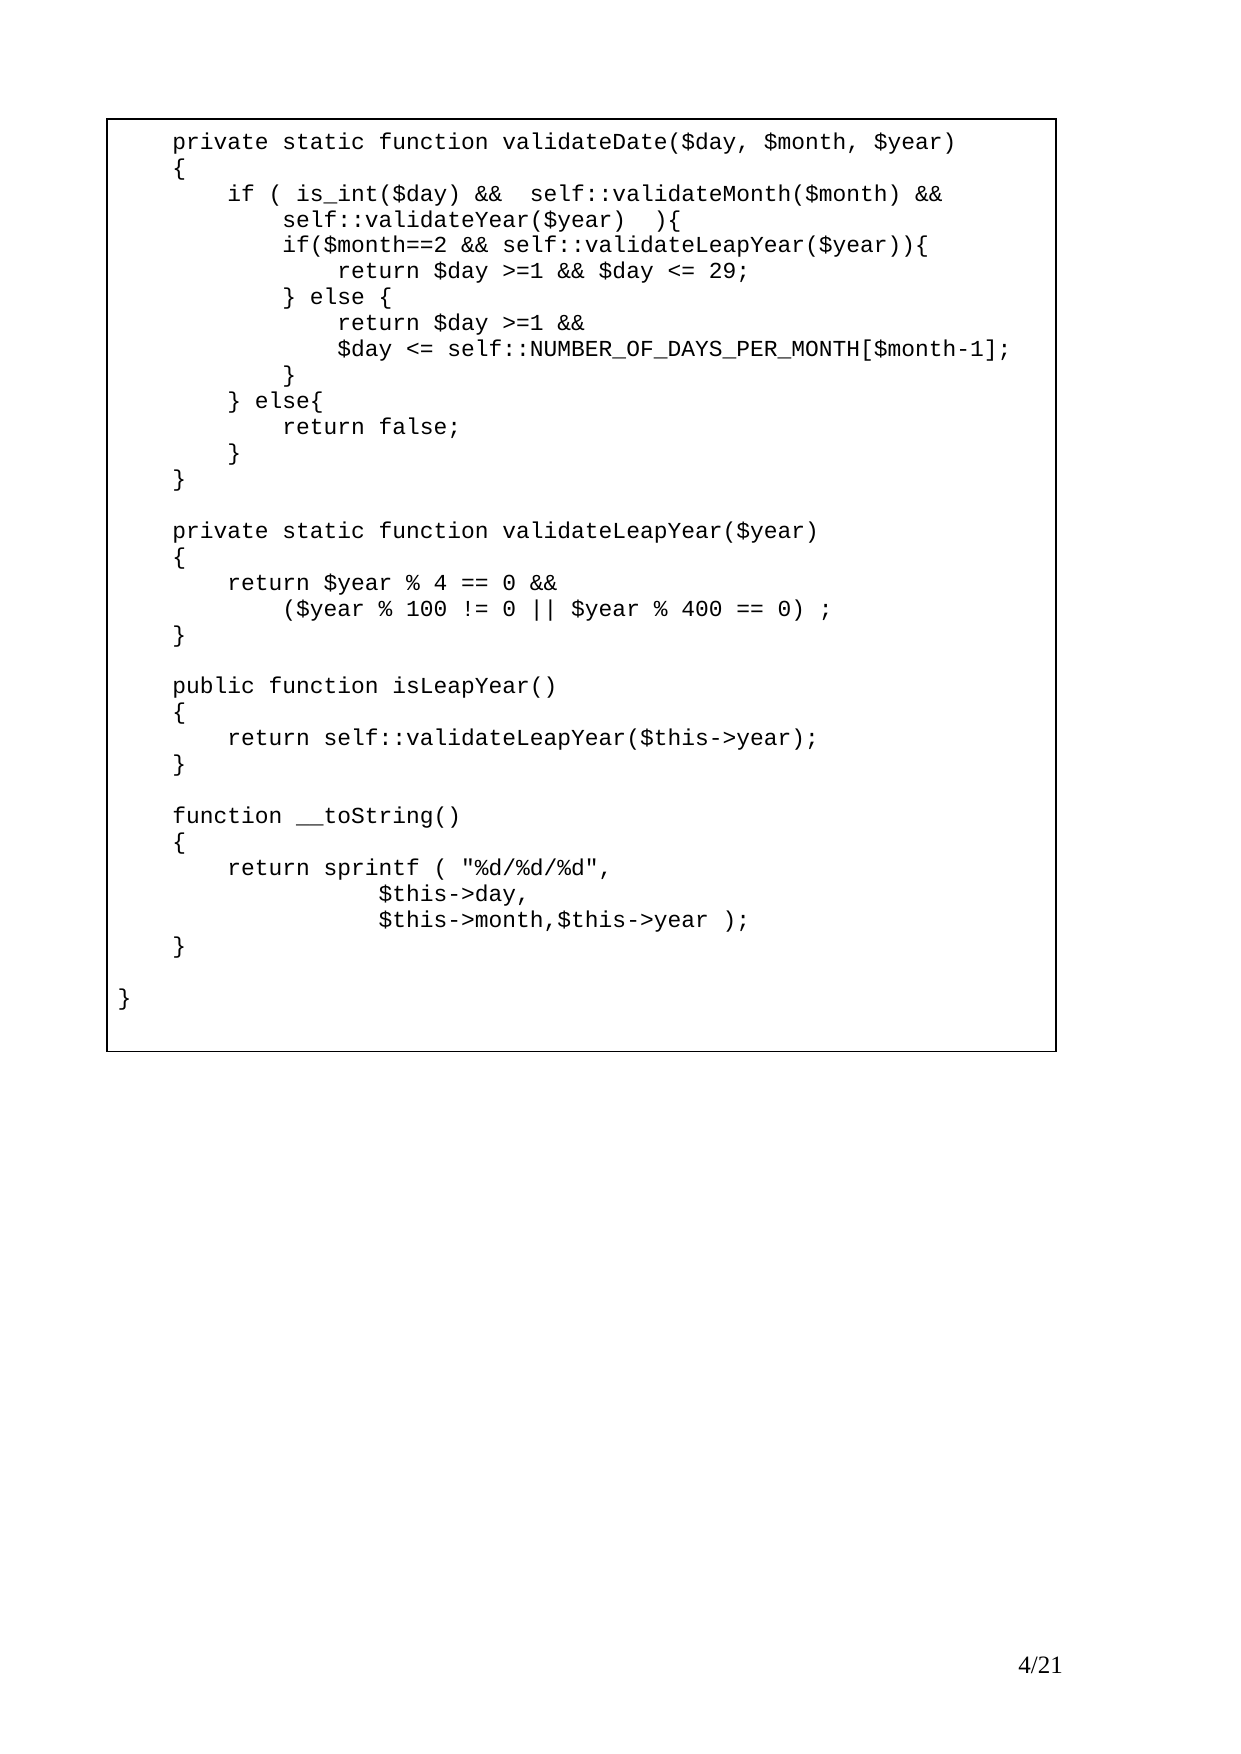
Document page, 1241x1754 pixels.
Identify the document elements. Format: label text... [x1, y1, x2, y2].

table_header private static function validateDate($day, $month, $year) { if ( is_int($day) && self::validateMonth($month) && self::validateYear($year) ){ if($month==2 && self::validateLeapYear($year)){ return $day >=1 && $day <= 29; } else { return $day >=1 && $day <= self::NUMBER_OF_DAYS_PER_MONTH[$month-1]; } } else{ return false; } } private static function validateLeapYear($year) { return $year % 4 == 0 && ($year % 100 != 0 || $year % 400 == 0) ; } public function isLeapYear() { return self::validateLeapYear($this->year); } function __toString() { return sprintf ( "%d/%d/%d", $this->day, $this->month,$this->year ); } } [108, 120, 1055, 1051]
